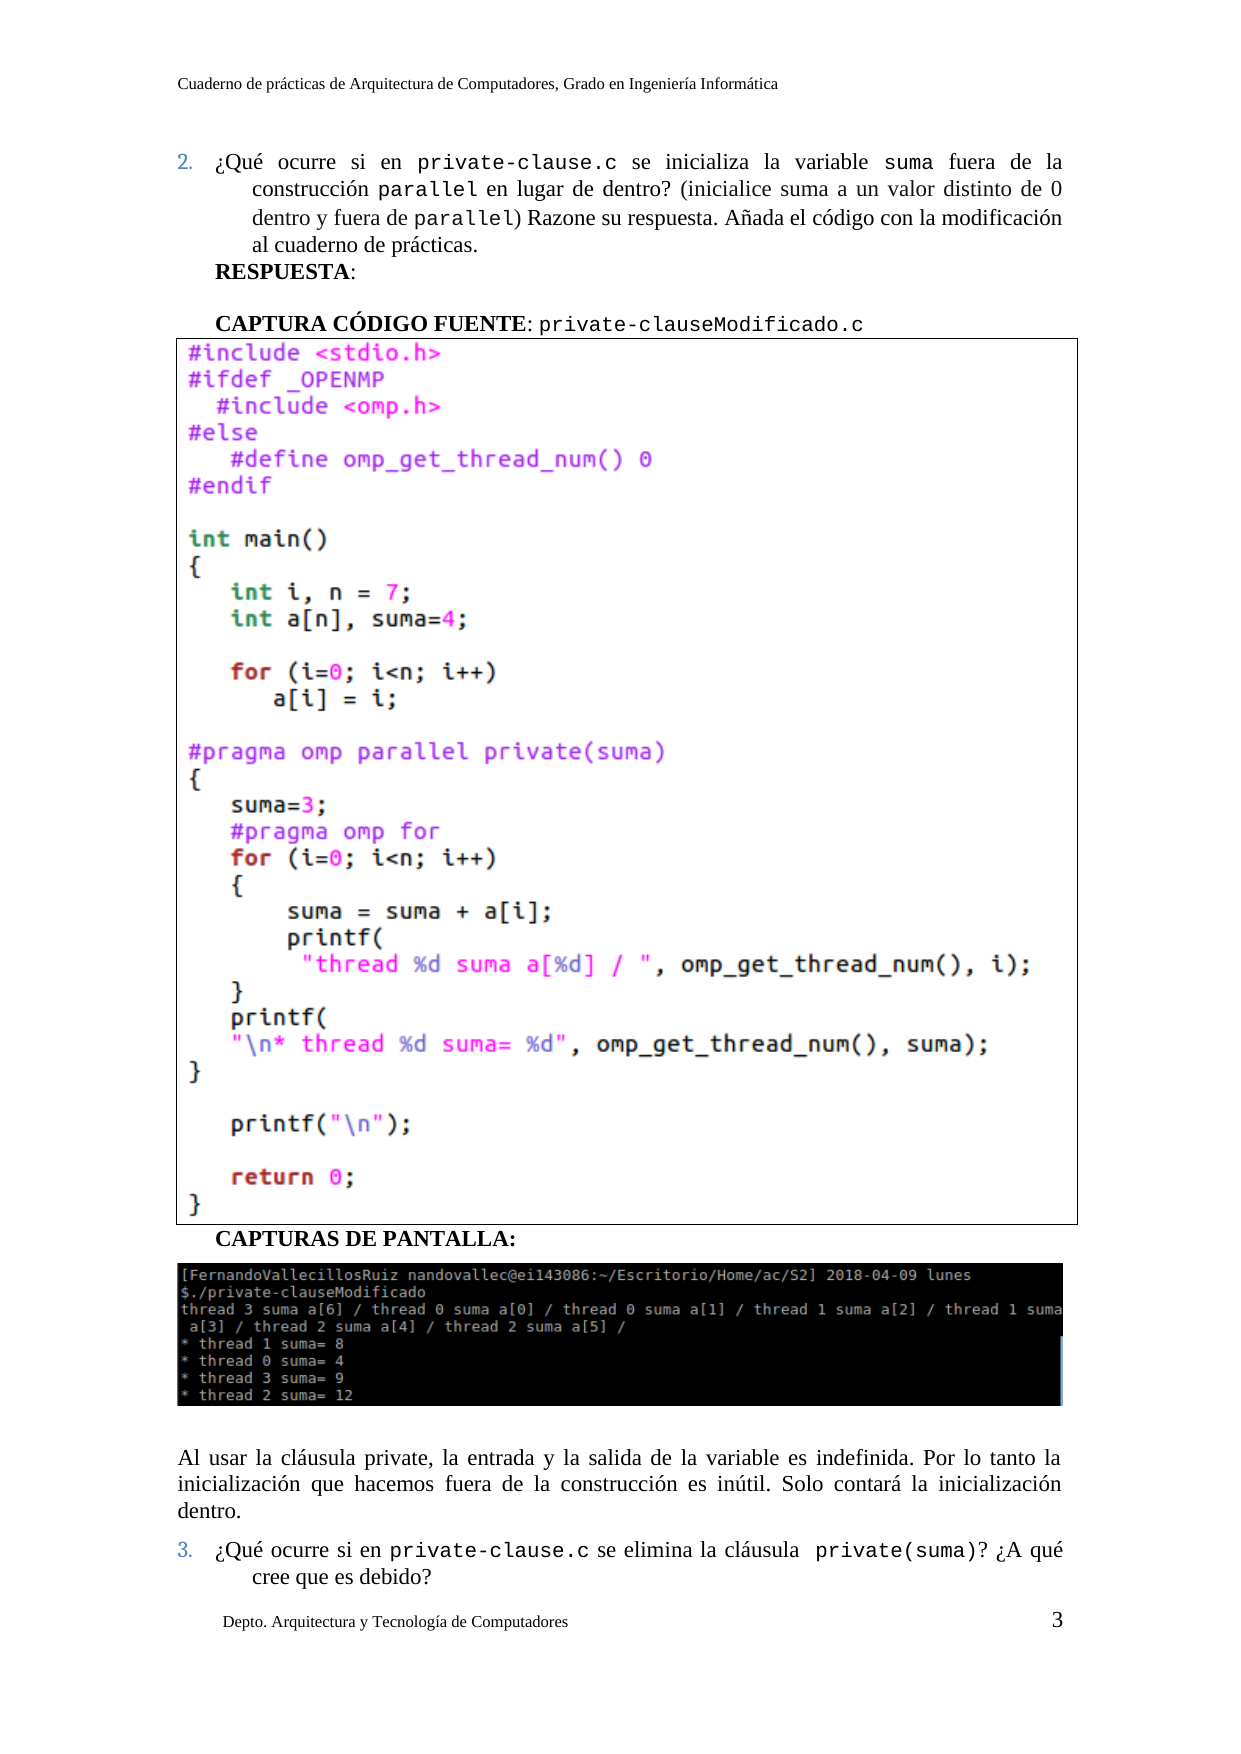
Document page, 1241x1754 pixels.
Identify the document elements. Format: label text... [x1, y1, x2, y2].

list Al usar la cláusula private, la entrada y la salida de la variable es indefinida. Por lo tanto la inicialización que hacemos fuera de la construcción es inútil. Solo contará la inicialización dentro. [177, 1444, 1063, 1523]
table_header [177, 339, 187, 1223]
text CAPTURA CÓDIGO FUENTE: private-clauseModificado.c [215, 311, 1063, 338]
picture [187, 339, 1060, 1224]
list ¿Qué ocurre si en private-clause.c se inicializa la variable suma fuera de la construcción parallel en lugar de dentro? (inicialice suma a un valor distinto de 0 dentro y fuera de parallel) Razone su respuesta. Añada el código con la modificación al cuaderno de prácticas. [177, 148, 1063, 258]
text CAPTURAS DE PANTALLA: [215, 1225, 1063, 1251]
picture [177, 1263, 1063, 1406]
list ¿Qué ocurre si en private-clause.c se elimina la cláusula private(suma)? ¿A qué cree que es debido? [177, 1536, 1063, 1590]
text RESPUESTA: [215, 258, 1063, 284]
table_header [1060, 339, 1077, 1223]
